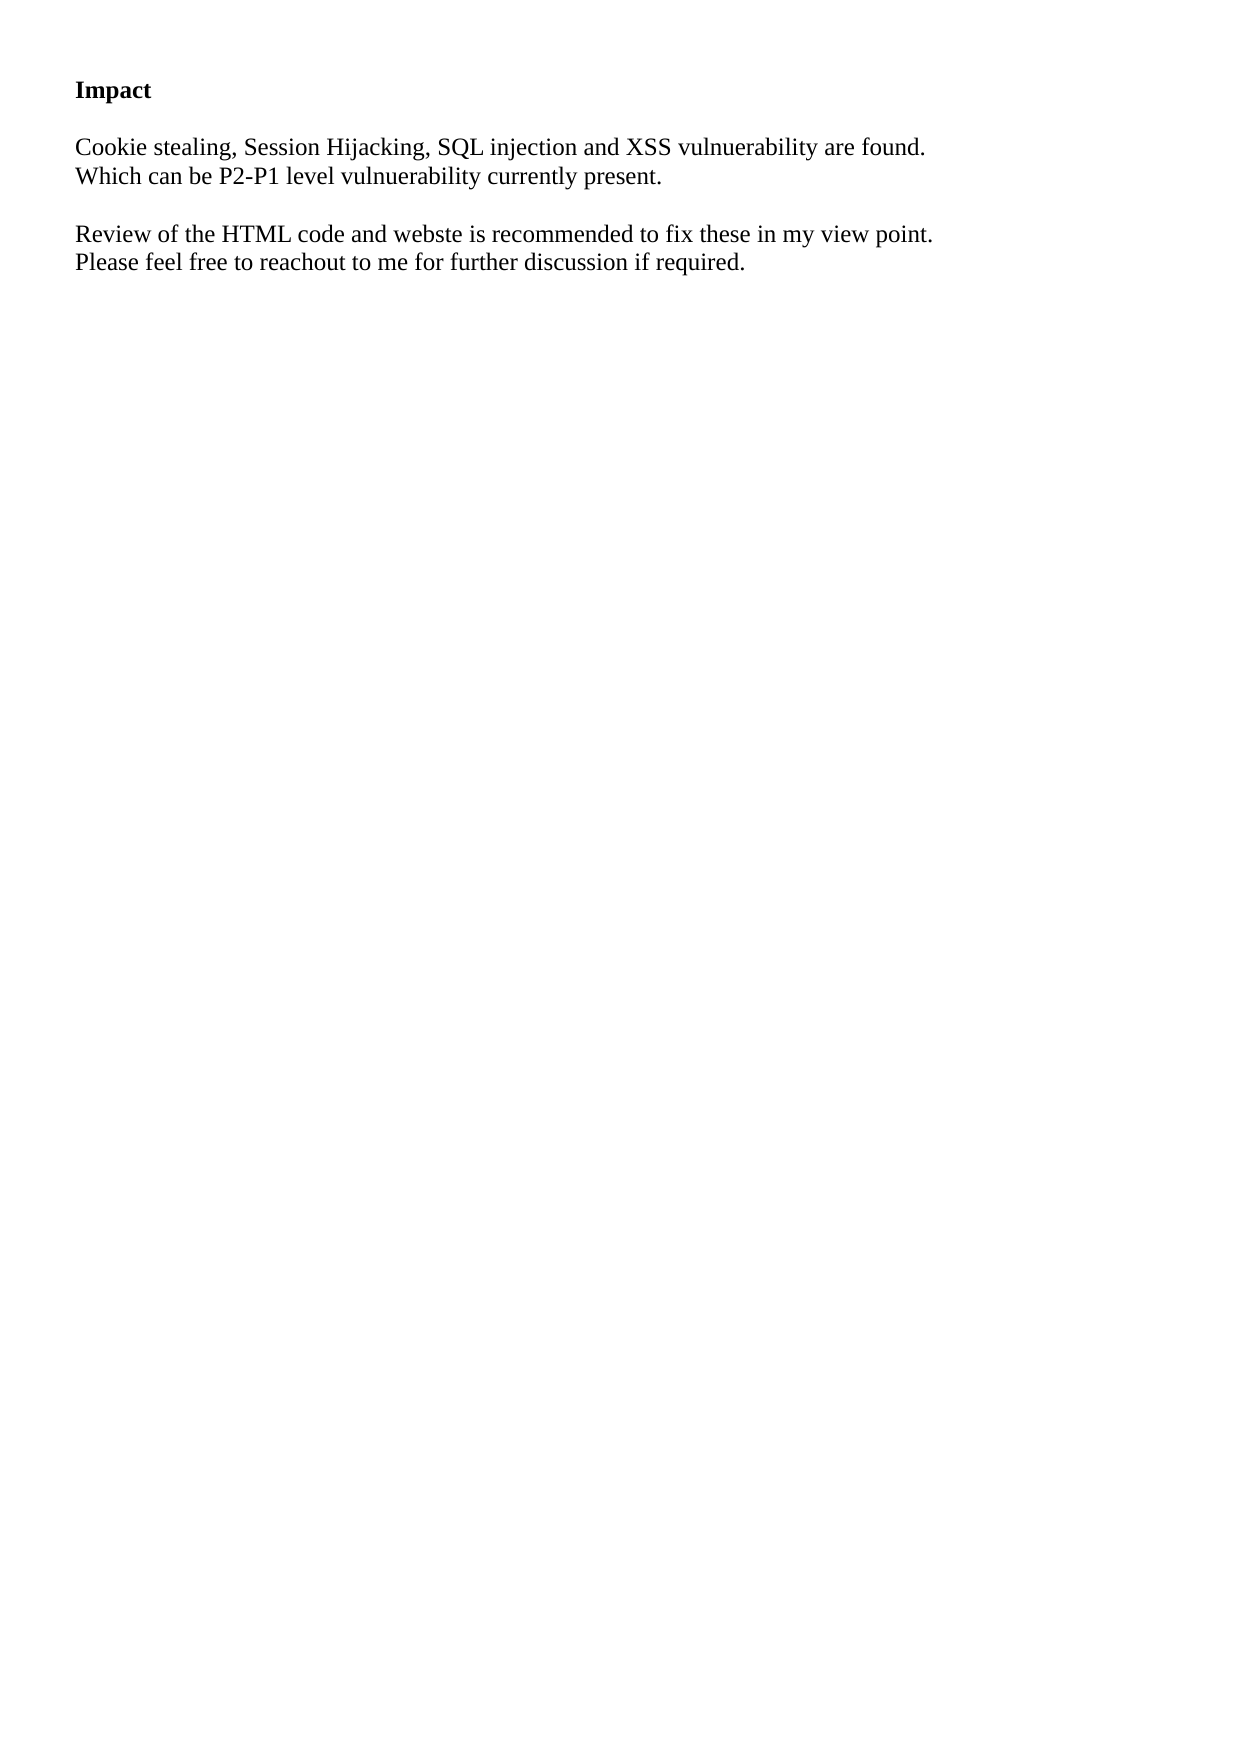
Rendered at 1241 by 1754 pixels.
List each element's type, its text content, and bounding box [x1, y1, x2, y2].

text Cookie stealing, Session Hijacking, SQL injection and XSS vulnuerability are found. [75, 132, 1165, 161]
text Which can be P2-P1 level vulnuerability currently present. [75, 161, 1165, 190]
text Review of the HTML code and webste is recommended to fix these in my view point. [75, 219, 1165, 247]
text Impact [75, 75, 1165, 104]
text Please feel free to reachout to me for further discussion if required. [75, 247, 1165, 276]
